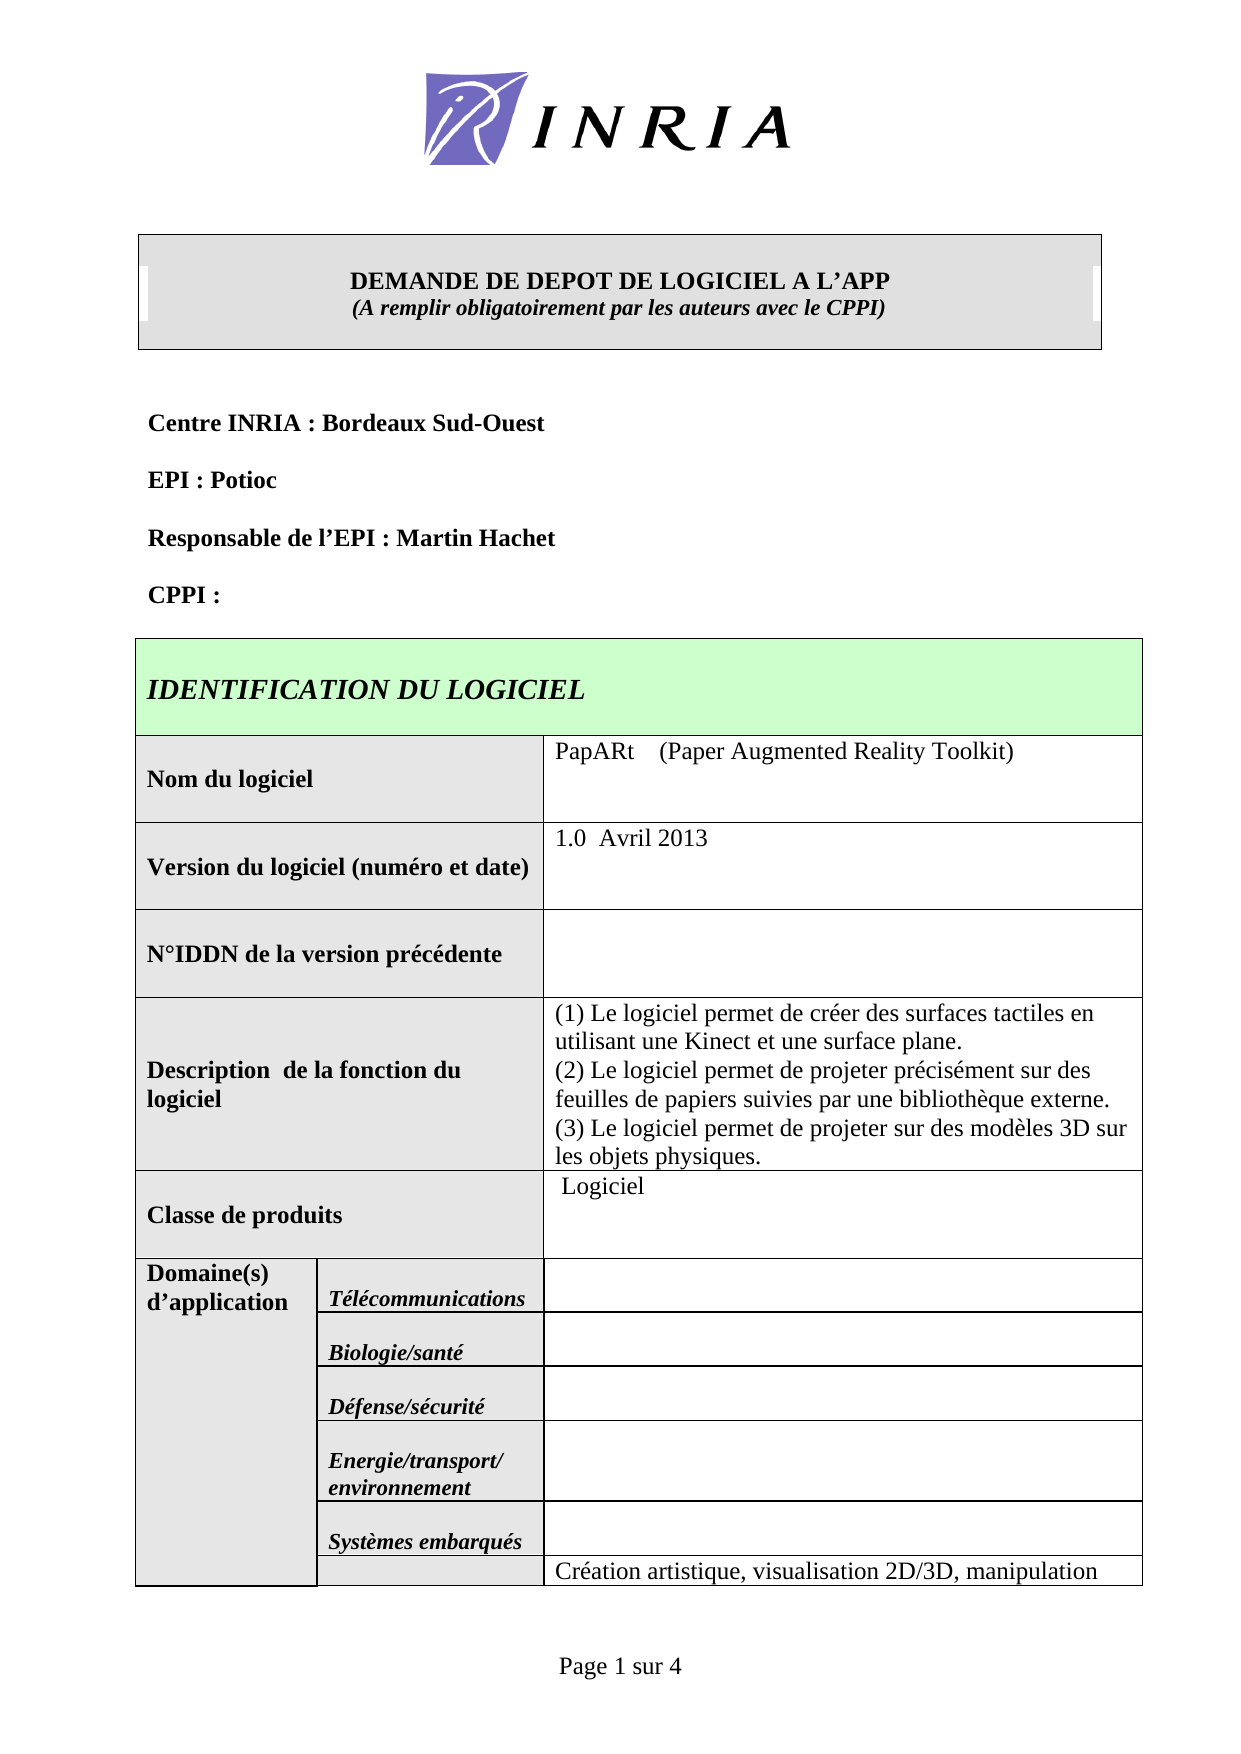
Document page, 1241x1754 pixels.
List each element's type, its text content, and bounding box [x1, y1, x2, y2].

text (A remplir obligatoirement par les auteurs avec le CPPI) [148, 294, 1093, 318]
table_cell [545, 1502, 1142, 1554]
table_cell Energie/transport/ environnement [318, 1421, 543, 1500]
table_cell Défense/sécurité [318, 1367, 543, 1420]
table_cell Version du logiciel (numéro et date) [136, 823, 543, 909]
table_cell N°IDDN de la version précédente [136, 910, 543, 997]
text EPI : Potioc [148, 465, 1093, 494]
table_cell [545, 1367, 1142, 1420]
picture [410, 72, 801, 167]
table_cell (1) Le logiciel permet de créer des surfaces tactiles en utilisant une Kinect et une surface plane. (2) Le logiciel permet de projeter précisément sur des feuilles de papiers suivies par une bibliothèque externe. (3) Le logiciel permet de projeter sur des modèles 3D sur les objets physiques. [544, 998, 1142, 1170]
table_cell Domaine(s) d’application [136, 1259, 316, 1585]
table_cell Systèmes embarqués [318, 1502, 543, 1554]
text CPPI : [148, 580, 1093, 609]
table_cell Télécommunications [318, 1259, 543, 1311]
table_cell Description de la fonction du logiciel [136, 998, 543, 1170]
table_cell [318, 1556, 543, 1585]
table_cell [545, 1313, 1142, 1365]
table_cell Logiciel [544, 1171, 1142, 1257]
table_header IDENTIFICATION DU LOGICIEL [136, 639, 1142, 735]
table_cell Classe de produits [136, 1171, 543, 1257]
table_cell PapARt (Paper Augmented Reality Toolkit) [544, 736, 1142, 822]
table_cell Biologie/santé [318, 1313, 543, 1365]
text Centre INRIA : Bordeaux Sud-Ouest [148, 408, 1093, 437]
table_cell [544, 910, 1142, 997]
text DEMANDE DE DEPOT DE LOGICIEL A L’APP [148, 266, 1093, 294]
table_cell Nom du logiciel [136, 736, 543, 822]
table_cell Création artistique, visualisation 2D/3D, manipulation [545, 1556, 1142, 1585]
table_cell [545, 1421, 1142, 1500]
table_cell 1.0 Avril 2013 [544, 823, 1142, 909]
table_cell [545, 1259, 1142, 1311]
text Responsable de l’EPI : Martin Hachet [148, 523, 1093, 552]
